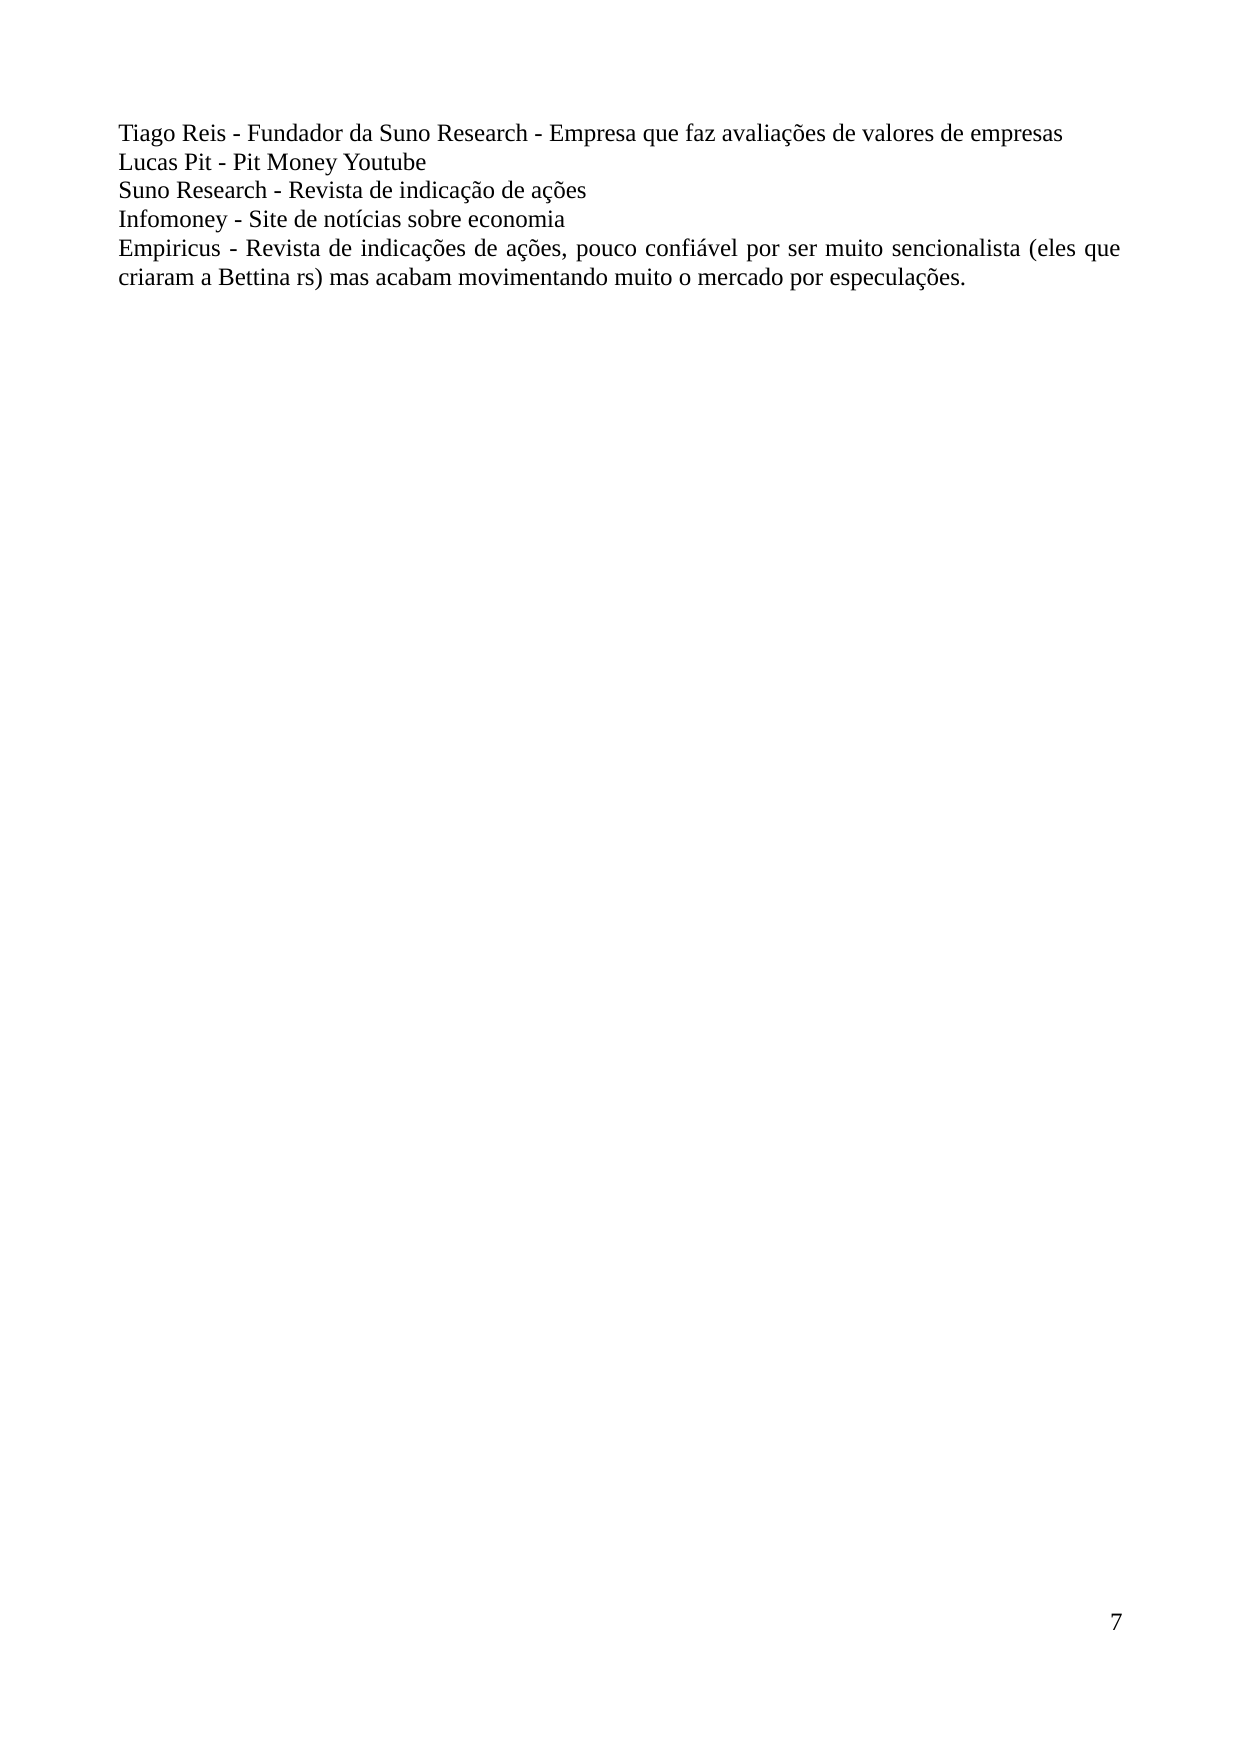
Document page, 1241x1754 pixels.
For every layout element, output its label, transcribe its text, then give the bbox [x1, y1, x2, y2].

text Tiago Reis - Fundador da Suno Research - Empresa que faz avaliações de valores de empresas [118, 118, 1122, 147]
text Infomoney - Site de notícias sobre economia [118, 204, 1122, 233]
text Empiricus - Revista de indicações de ações, pouco confiável por ser muito sencionalista (eles que criaram a Bettina rs) mas acabam movimentando muito o mercado por especulações. [118, 233, 1122, 291]
text Suno Research - Revista de indicação de ações [118, 176, 1122, 204]
text Lucas Pit - Pit Money Youtube [118, 147, 1122, 176]
